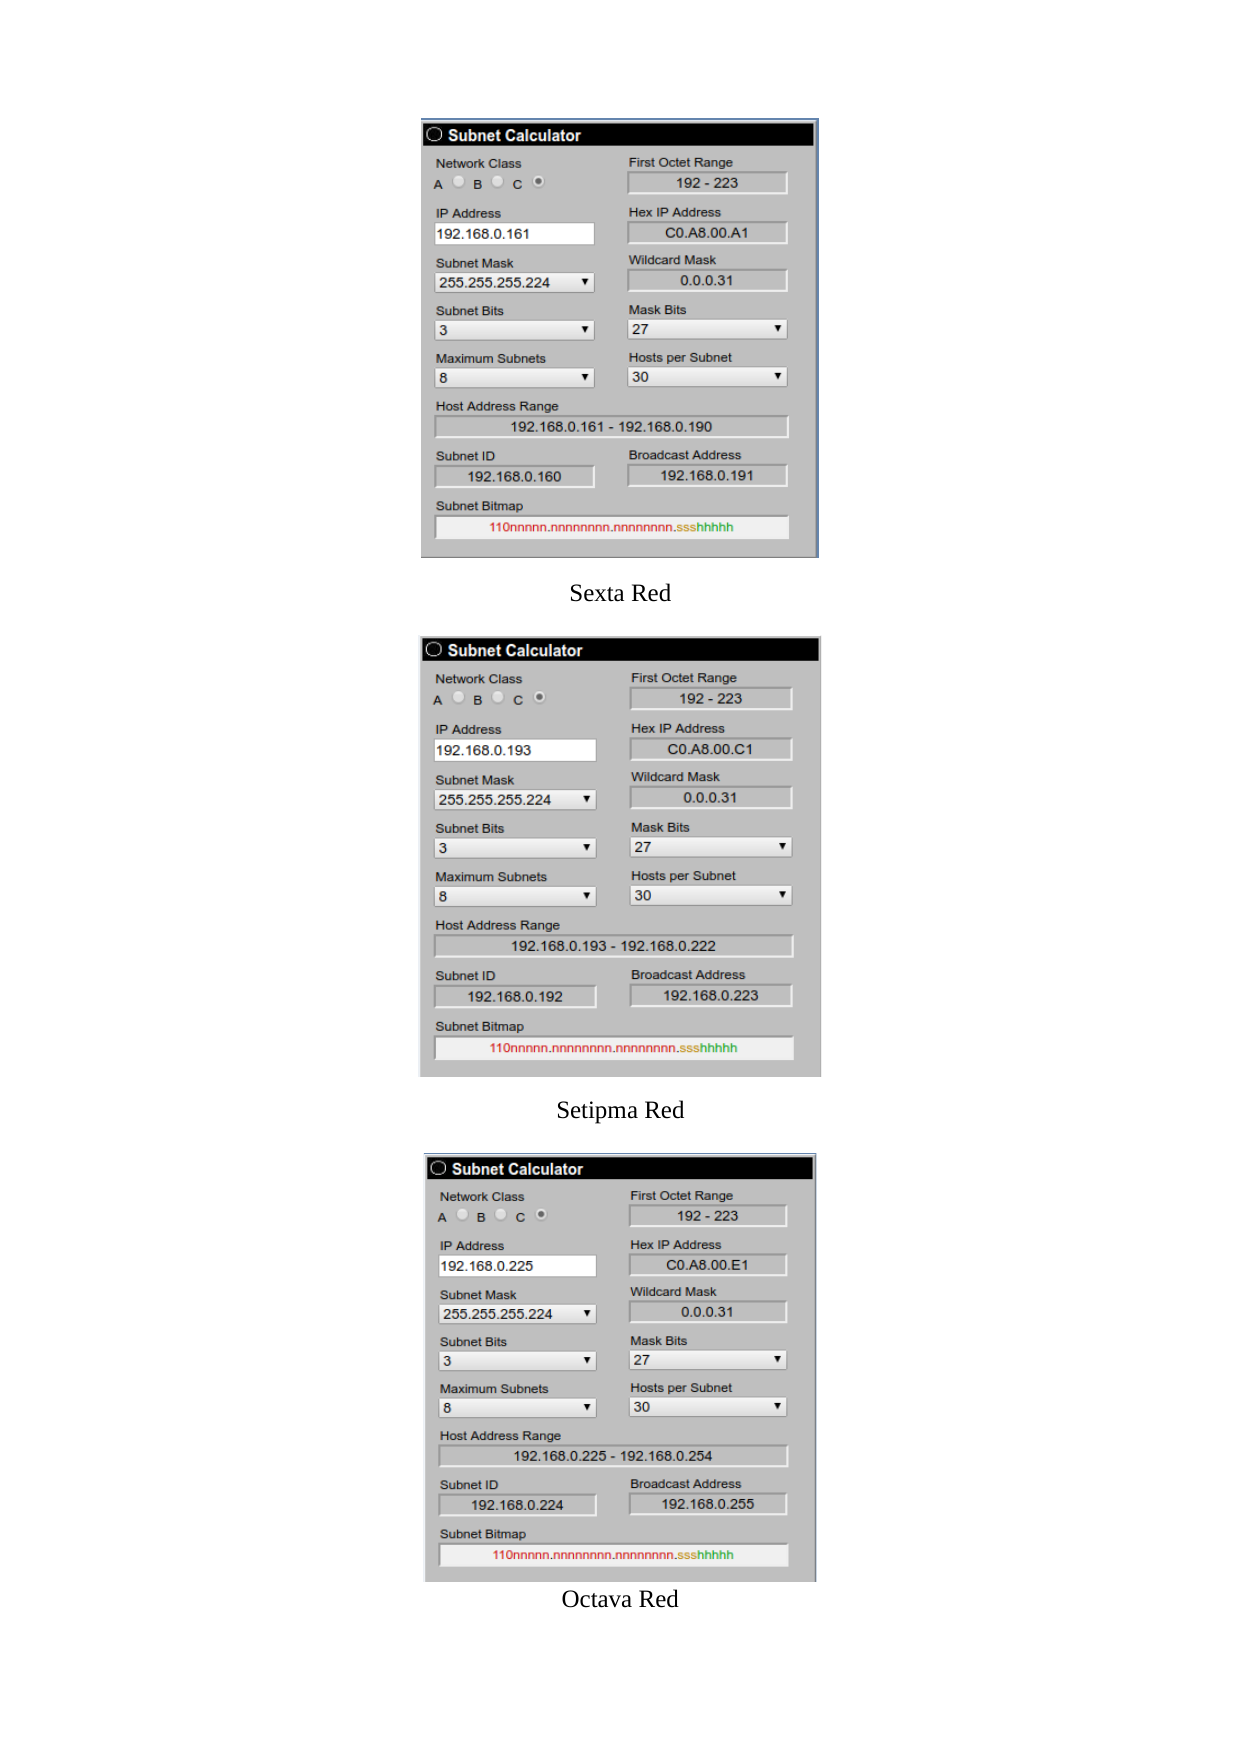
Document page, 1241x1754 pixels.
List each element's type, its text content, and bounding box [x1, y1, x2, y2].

picture [421, 118, 819, 558]
text Octava Red [118, 1584, 1122, 1613]
picture [423, 1153, 817, 1582]
picture [418, 635, 822, 1077]
text Setipma Red [118, 1096, 1122, 1124]
text Sexta Red [118, 578, 1122, 607]
